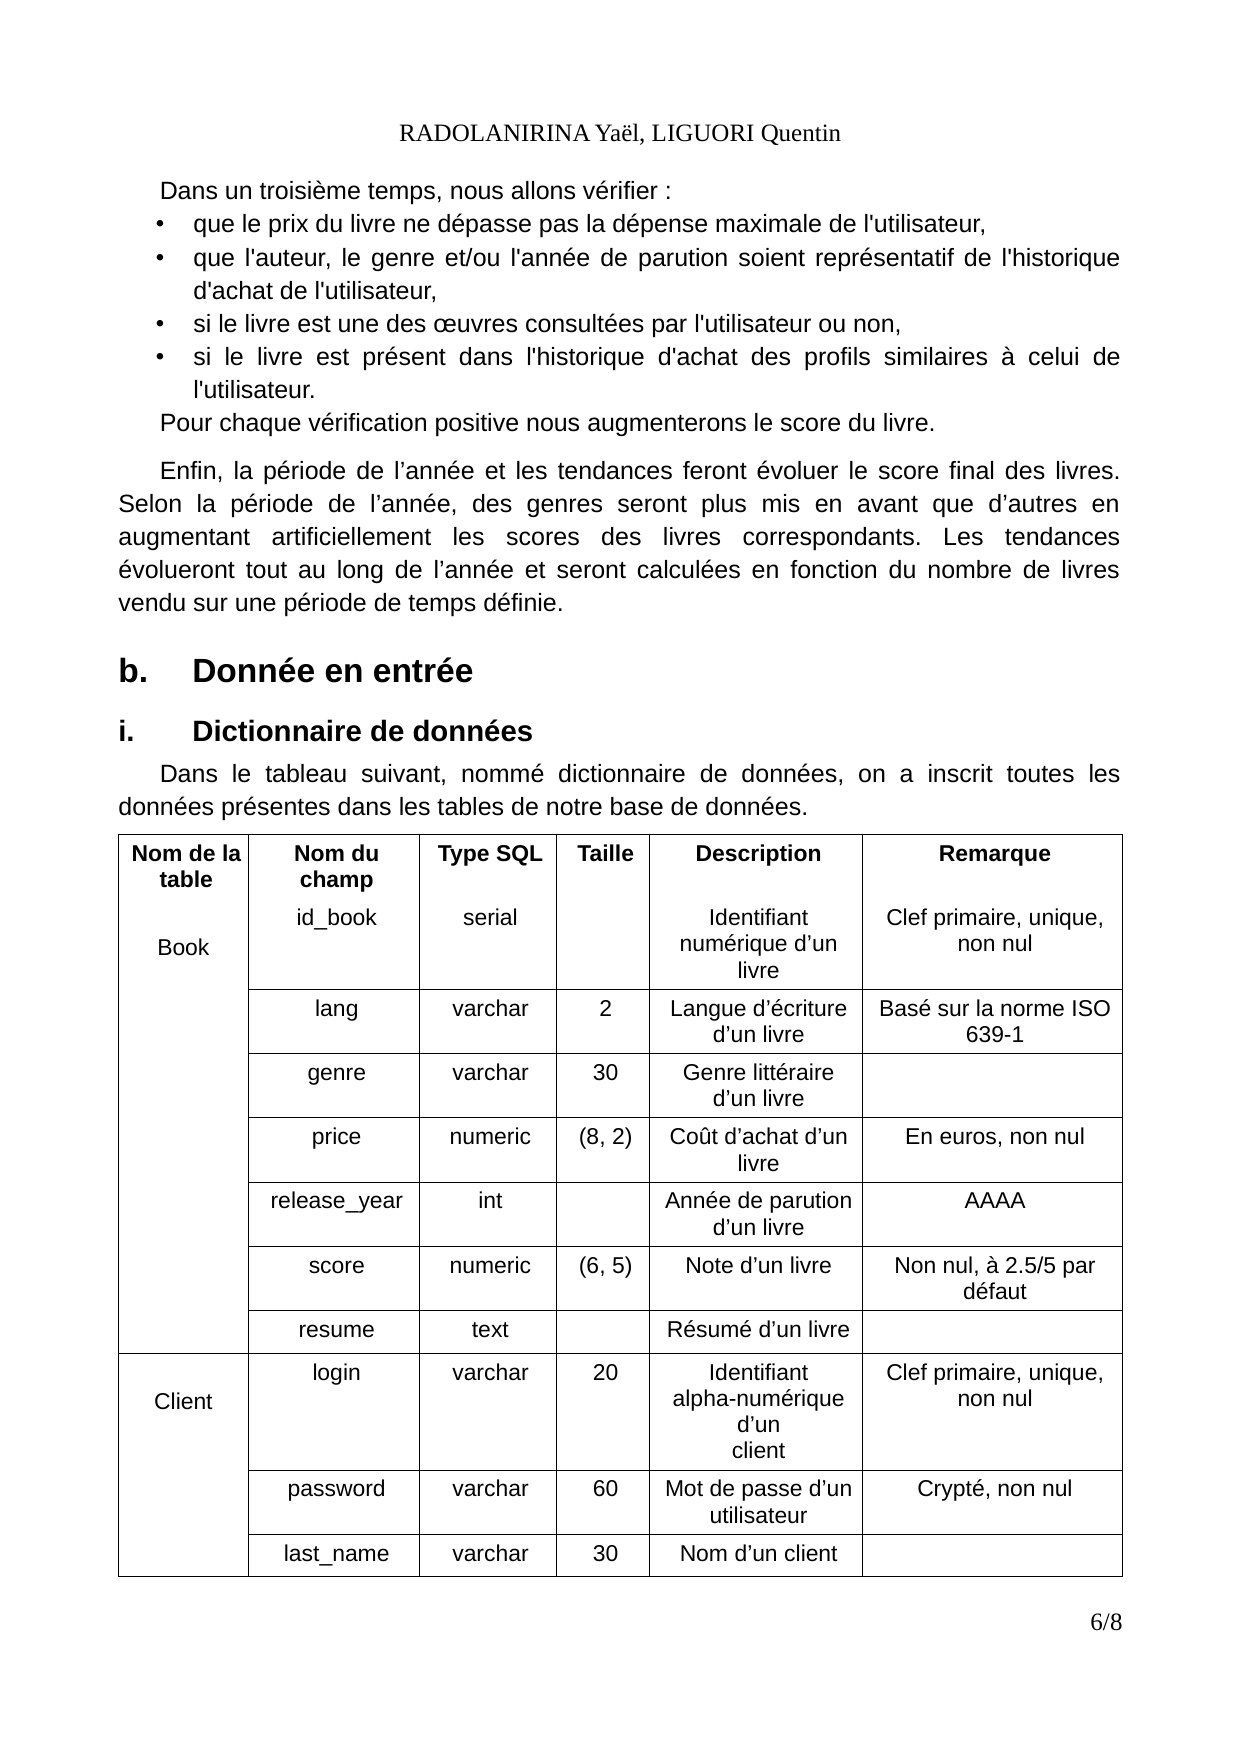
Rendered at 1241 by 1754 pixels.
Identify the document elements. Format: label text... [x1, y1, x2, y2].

table_cell Basé sur la norme ISO 639-1 [863, 990, 1122, 1053]
table_cell En euros, non nul [863, 1118, 1122, 1182]
table_cell 30 [557, 1054, 649, 1117]
table_cell int [420, 1183, 556, 1246]
table_cell [557, 1183, 649, 1246]
table_cell Book [119, 898, 248, 1353]
text Dans le tableau suivant, nommé dictionnaire de données, on a inscrit toutes les données présentes dans les tables de notre base de données. [118, 759, 1122, 821]
text Enfin, la période de l’année et les tendances feront évoluer le score final des livres. Selon la période de l’année, des genres seront plus mis en avant que d’autres en augmentant artificiellement les scores des livres correspondants. Les tendances évolueront tout au long de l’année et seront calculées en fonction du nombre de livres vendu sur une période de temps définie. [118, 456, 1122, 617]
table_cell [863, 1311, 1122, 1353]
table_cell login [249, 1354, 419, 1469]
table_cell varchar [420, 990, 556, 1053]
table_cell Clef primaire, unique, non nul [863, 1354, 1122, 1469]
table_cell Note d’un livre [650, 1247, 862, 1310]
table_cell Client [119, 1354, 248, 1576]
table_cell id_book [249, 898, 419, 989]
table_cell password [249, 1471, 419, 1534]
table_cell Genre littéraire d’un livre [650, 1054, 862, 1117]
table_cell [863, 1535, 1122, 1576]
list que le prix du livre ne dépasse pas la dépense maximale de l'utilisateur, [156, 209, 1122, 238]
list Pour chaque vérification positive nous augmenterons le score du livre. [118, 408, 1122, 437]
table_cell 60 [557, 1471, 649, 1534]
table_cell (6, 5) [557, 1247, 649, 1310]
table_cell 30 [557, 1535, 649, 1576]
table_cell AAAA [863, 1183, 1122, 1246]
table_header Taille [557, 835, 649, 898]
table_cell Résumé d’un livre [650, 1311, 862, 1353]
table_header Nom de la table [119, 835, 248, 898]
table_cell Année de parution d’un livre [650, 1183, 862, 1246]
list que l'auteur, le genre et/ou l'année de parution soient représentatif de l'historique d'achat de l'utilisateur, [156, 242, 1122, 304]
table_cell varchar [420, 1354, 556, 1469]
table_cell resume [249, 1311, 419, 1353]
table_cell Identifiant alpha-numérique d’un client [650, 1354, 862, 1469]
table_cell price [249, 1118, 419, 1182]
table_cell genre [249, 1054, 419, 1117]
table_cell release_year [249, 1183, 419, 1246]
table_cell last_name [249, 1535, 419, 1576]
table_cell Mot de passe d’un utilisateur [650, 1471, 862, 1534]
table_cell score [249, 1247, 419, 1310]
list Dans un troisième temps, nous allons vérifier : [118, 176, 1122, 205]
subtitle Donnée en entrée [118, 651, 1122, 689]
table_cell Crypté, non nul [863, 1471, 1122, 1534]
table_cell numeric [420, 1118, 556, 1182]
table_cell [557, 1311, 649, 1353]
table_header Nom du champ [249, 835, 419, 898]
table_cell 20 [557, 1354, 649, 1469]
table_cell varchar [420, 1054, 556, 1117]
table_cell Non nul, à 2.5/5 par défaut [863, 1247, 1122, 1310]
table_cell Nom d’un client [650, 1535, 862, 1576]
table_cell (8, 2) [557, 1118, 649, 1182]
table_cell Coût d’achat d’un livre [650, 1118, 862, 1182]
table_header Type SQL [420, 835, 556, 898]
table_cell text [420, 1311, 556, 1353]
subtitle Dictionnaire de données [118, 713, 1122, 747]
table_cell [863, 1054, 1122, 1117]
table_cell varchar [420, 1535, 556, 1576]
table_header Remarque [863, 835, 1122, 898]
table_header Description [650, 835, 862, 898]
table_cell Langue d’écriture d’un livre [650, 990, 862, 1053]
list si le livre est une des œuvres consultées par l'utilisateur ou non, [156, 309, 1122, 337]
table_cell [557, 898, 649, 989]
table_cell lang [249, 990, 419, 1053]
table_cell Clef primaire, unique, non nul [863, 898, 1122, 989]
table_cell serial [420, 898, 556, 989]
table_cell varchar [420, 1471, 556, 1534]
table_cell 2 [557, 990, 649, 1053]
table_cell numeric [420, 1247, 556, 1310]
list si le livre est présent dans l'historique d'achat des profils similaires à celui de l'utilisateur. [156, 342, 1122, 404]
table_cell Identifiant numérique d’un livre [650, 898, 862, 989]
